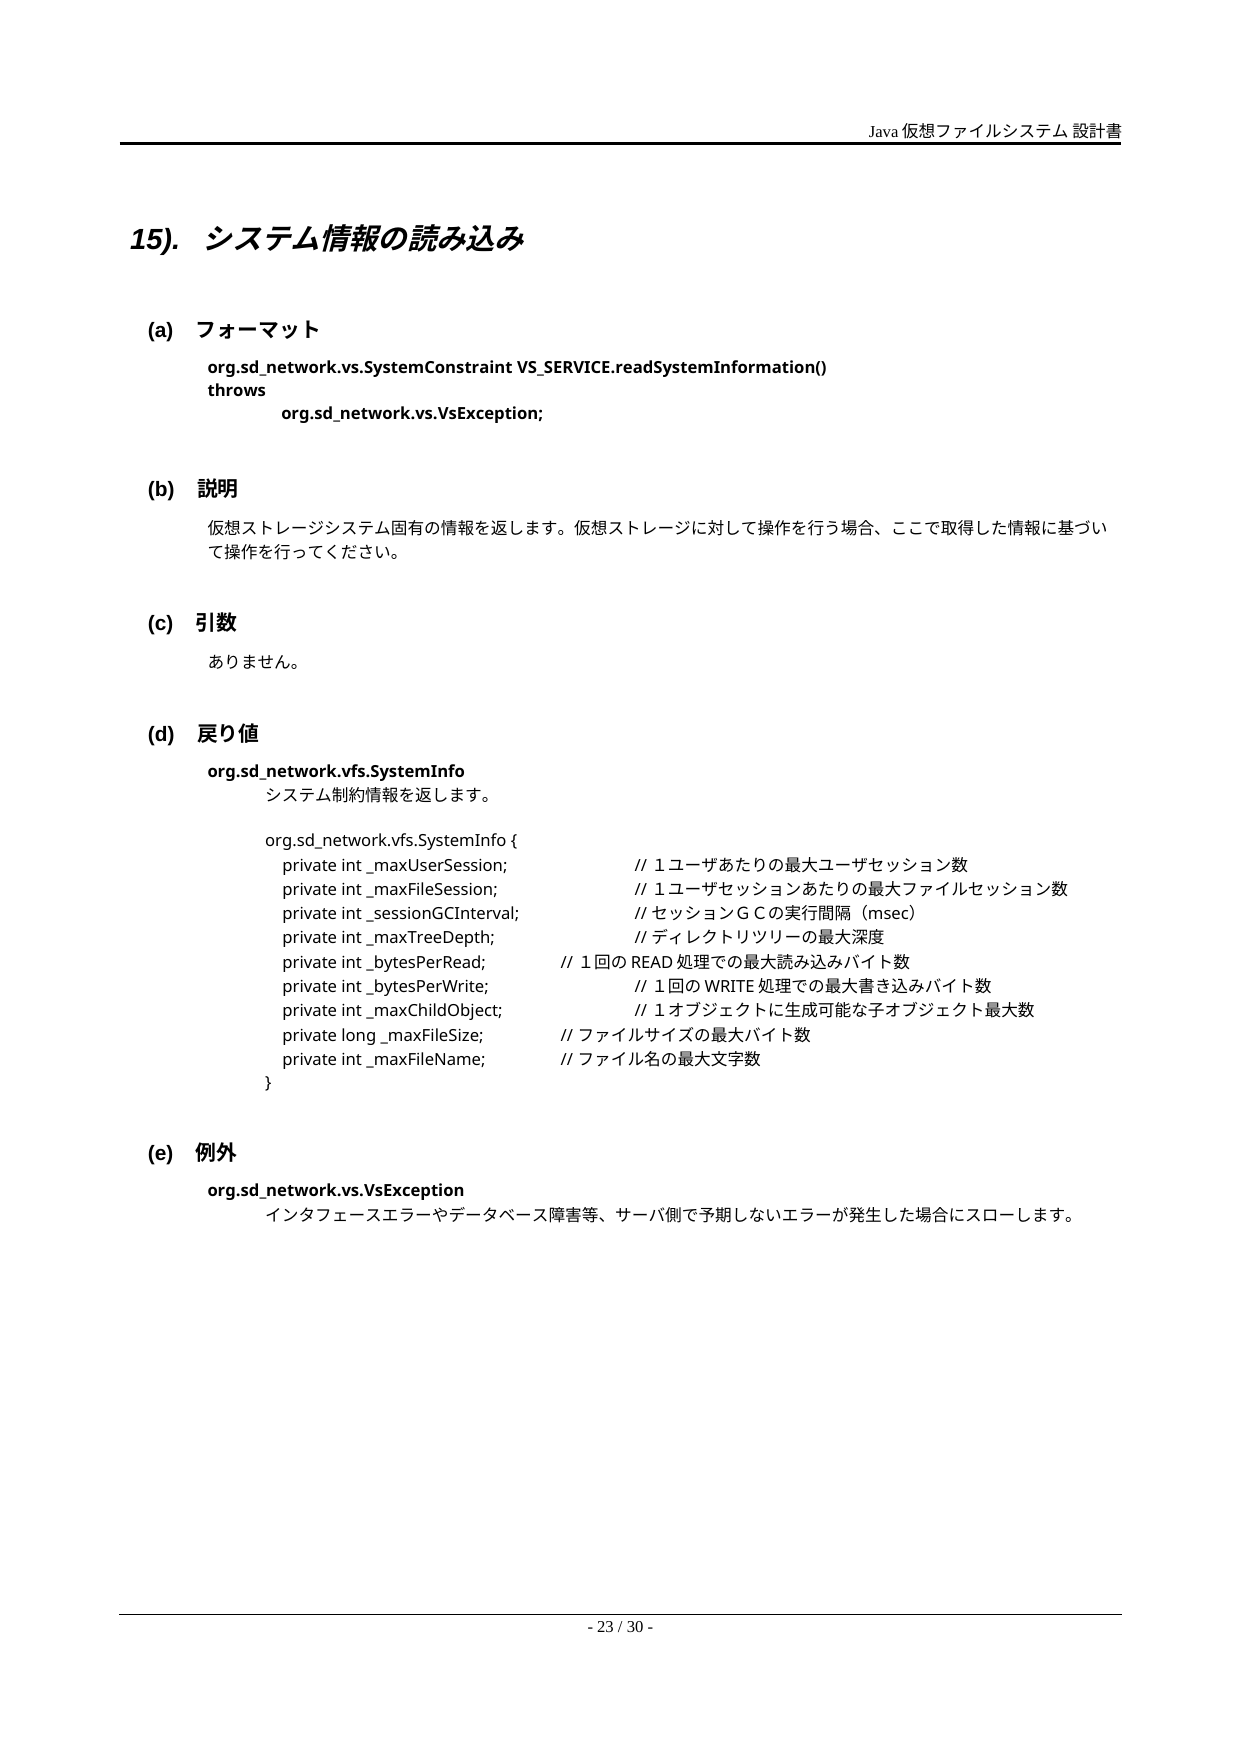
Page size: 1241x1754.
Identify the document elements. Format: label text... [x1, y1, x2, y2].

text ありません。 [207, 649, 1122, 673]
subtitle フォーマット [118, 313, 1122, 344]
subtitle 引数 [118, 606, 1122, 637]
text private int _maxFileSession; // １ユーザセッションあたりの最大ファイルセッション数 [265, 876, 1122, 900]
text org.sd_network.vs.VsException; [207, 402, 1122, 424]
subtitle 戻り値 [118, 717, 1122, 747]
text org.sd_network.vs.SystemConstraint VS_SERVICE.readSystemInformation() [207, 356, 1122, 379]
text } [265, 1070, 1122, 1093]
subtitle システム情報の読み込み [118, 215, 1122, 257]
text private int _maxUserSession; // １ユーザあたりの最大ユーザセッション数 [265, 852, 1122, 876]
text private int _bytesPerRead; // １回のREAD処理での最大読み込みバイト数 [265, 949, 1122, 973]
subtitle 説明 [118, 472, 1122, 502]
text 仮想ストレージシステム固有の情報を返します。仮想ストレージに対して操作を行う場合、ここで取得した情報に基づいて操作を行ってください。 [207, 515, 1122, 563]
text private long _maxFileSize; // ファイルサイズの最大バイト数 [265, 1022, 1122, 1046]
text private int _maxTreeDepth; // ディレクトリツリーの最大深度 [265, 924, 1122, 949]
text private int _bytesPerWrite; // １回のWRITE処理での最大書き込みバイト数 [265, 973, 1122, 997]
text private int _maxChildObject; // １オブジェクトに生成可能な子オブジェクト最大数 [265, 997, 1122, 1022]
text システム制約情報を返します。 [265, 782, 1122, 806]
text インタフェースエラーやデータベース障害等、サーバ側で予期しないエラーが発生した場合にスローします。 [265, 1202, 1122, 1226]
text org.sd_network.vfs.SystemInfo { [265, 829, 1122, 852]
subtitle 例外 [118, 1136, 1122, 1167]
text org.sd_network.vfs.SystemInfo [207, 759, 1122, 782]
text private int _sessionGCInterval; // セッションＧＣの実行間隔（msec） [265, 900, 1122, 924]
text private int _maxFileName; // ファイル名の最大文字数 [265, 1046, 1122, 1070]
text org.sd_network.vs.VsException [207, 1179, 1122, 1202]
text throws [207, 379, 1122, 402]
